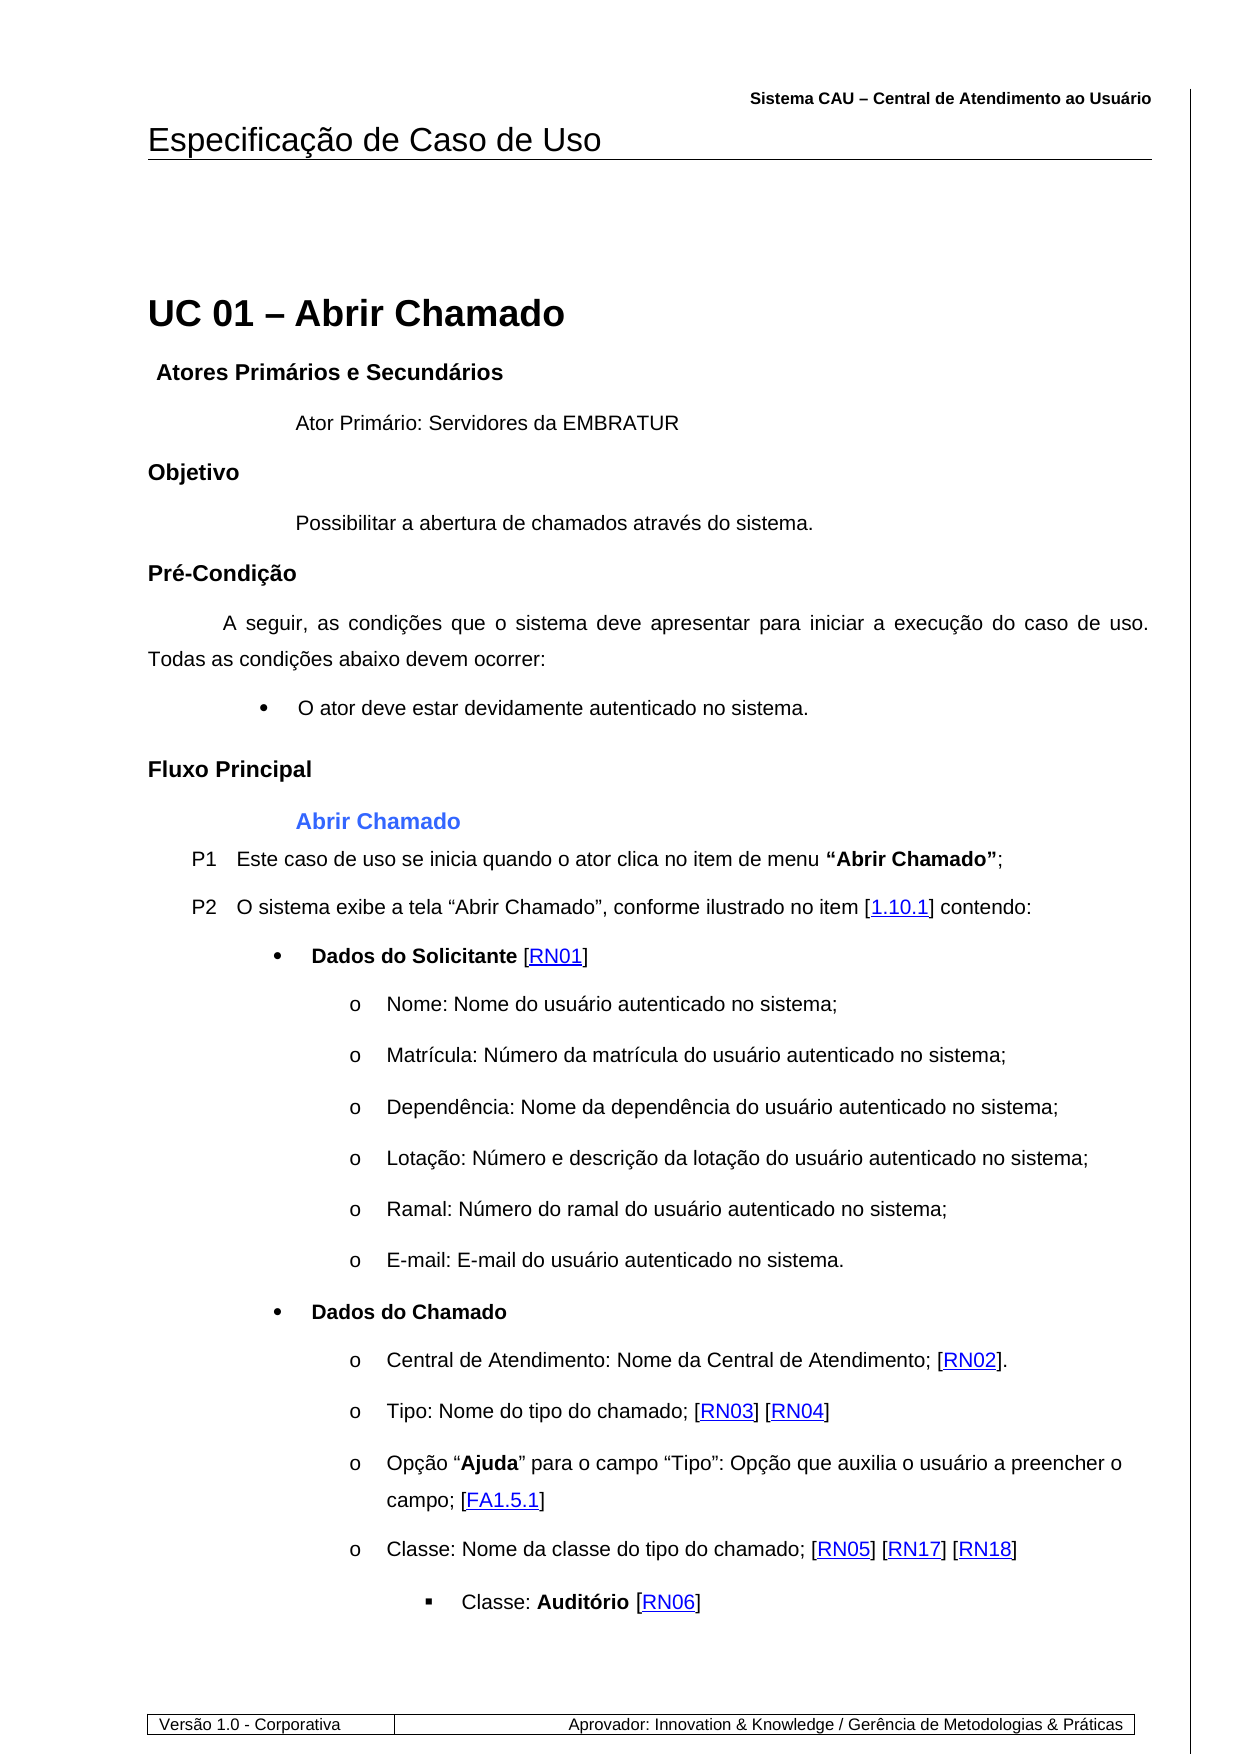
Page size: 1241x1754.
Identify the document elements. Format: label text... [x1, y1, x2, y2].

list Dados do Solicitante [RN01] [274, 943, 1152, 967]
list Ramal: Número do ramal do usuário autenticado no sistema; [349, 1197, 1152, 1223]
list Dependência: Nome da dependência do usuário autenticado no sistema; [349, 1094, 1152, 1120]
text Abrir Chamado [295, 808, 1152, 834]
subtitle Pré-Condição [148, 559, 1152, 586]
list Este caso de uso se inicia quando o ator clica no item de menu “Abrir Chamado”; [191, 847, 1152, 871]
subtitle Objetivo [148, 459, 1152, 486]
subtitle UC 01 – Abrir Chamado [148, 291, 1152, 334]
list O sistema exibe a tela “Abrir Chamado”, conforme ilustrado no item [1.10.1] contendo: [191, 895, 1152, 919]
list Classe: Nome da classe do tipo do chamado; [RN05] [RN17] [RN18] [349, 1537, 1152, 1563]
list Classe: Auditório [RN06] [424, 1588, 1152, 1614]
list Tipo: Nome do tipo do chamado; [RN03] [RN04] [349, 1399, 1152, 1425]
list E-mail: E-mail do usuário autenticado no sistema. [349, 1248, 1152, 1274]
list Dados do Chamado [274, 1299, 1152, 1323]
text A seguir, as condições que o sistema deve apresentar para iniciar a execução do caso de uso. Todas as condições abaixo devem ocorrer: [148, 611, 1152, 671]
list O ator deve estar devidamente autenticado no sistema. [260, 695, 1152, 719]
list Central de Atendimento: Nome da Central de Atendimento; [RN02]. [349, 1348, 1152, 1374]
text Possibilitar a abertura de chamados através do sistema. [295, 511, 1152, 534]
list Matrícula: Número da matrícula do usuário autenticado no sistema; [349, 1043, 1152, 1069]
list Nome: Nome do usuário autenticado no sistema; [349, 992, 1152, 1018]
subtitle Fluxo Principal [148, 756, 1152, 783]
list Lotação: Número e descrição da lotação do usuário autenticado no sistema; [349, 1146, 1152, 1172]
list Opção “Ajuda” para o campo “Tipo”: Opção que auxilia o usuário a preencher o campo; [FA1.5.1] [349, 1451, 1152, 1512]
subtitle Atores Primários e Secundários [148, 359, 1152, 385]
text Ator Primário: Servidores da EMBRATUR [295, 410, 1152, 434]
